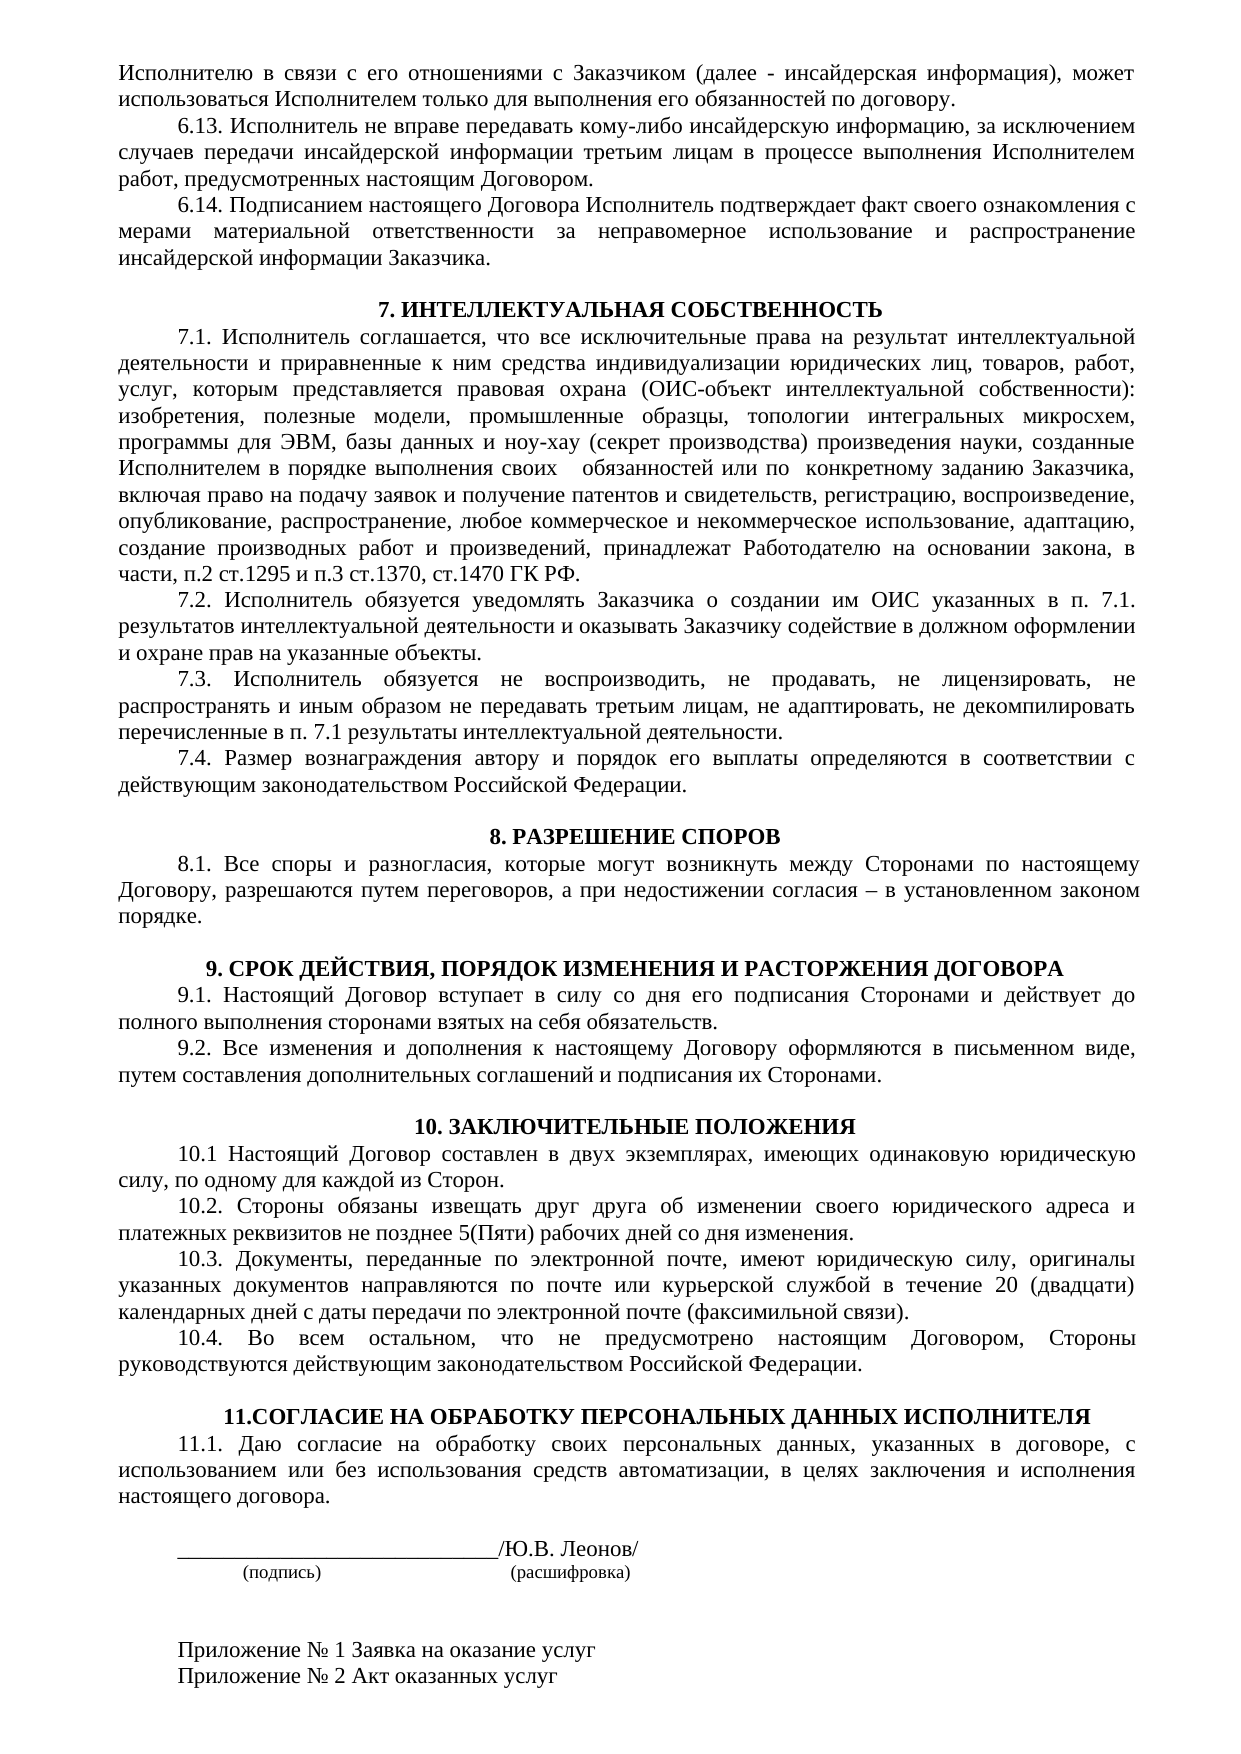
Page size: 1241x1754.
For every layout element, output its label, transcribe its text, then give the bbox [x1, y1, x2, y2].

text 9.2. Все изменения и дополнения к настоящему Договору оформляются в письменном виде, путем составления дополнительных соглашений и подписания их Сторонами. [118, 1034, 1137, 1087]
text Приложение № 2 Акт оказанных услуг [118, 1662, 1137, 1688]
text 10.3. Документы, переданные по электронной почте, имеют юридическую силу, оригиналы указанных документов направляются по почте или курьерской службой в течение 20 (двадцати) календарных дней с даты передачи по электронной почте (факсимильной связи). [118, 1245, 1137, 1324]
text ____________________________/Ю.В. Леонов/ [118, 1535, 1137, 1561]
text 8. РАЗРЕШЕНИЕ СПОРОВ [118, 823, 1137, 850]
text Исполнителю в связи с его отношениями с Заказчиком (далее - инсайдерская информация), может использоваться Исполнителем только для выполнения его обязанностей по договору. [118, 59, 1137, 112]
text 10.1 Настоящий Договор составлен в двух экземплярах, имеющих одинаковую юридическую силу, по одному для каждой из Сторон. [118, 1140, 1137, 1192]
text 7.1. Исполнитель соглашается, что все исключительные права на результат интеллектуальной деятельности и приравненные к ним средства индивидуализации юридических лиц, товаров, работ, услуг, которым представляется правовая охрана (ОИС-объект интеллектуальной собственности): изобретения, полезные модели, промышленные образцы, топологии интегральных микросхем, программы для ЭВМ, базы данных и ноу-хау (секрет производства) произведения науки, созданные Исполнителем в порядке выполнения своих обязанностей или по конкретному заданию Заказчика, включая право на подачу заявок и получение патентов и свидетельств, регистрацию, воспроизведение, опубликование, распространение, любое коммерческое и некоммерческое использование, адаптацию, создание производных работ и произведений, принадлежат Работодателю на основании закона, в части, п.2 ст.1295 и п.3 ст.1370, ст.1470 ГК РФ. [118, 323, 1137, 586]
text 6.13. Исполнитель не вправе передавать кому-либо инсайдерскую информацию, за исключением случаев передачи инсайдерской информации третьим лицам в процессе выполнения Исполнителем работ, предусмотренных настоящим Договором. [118, 112, 1137, 191]
text 11.1. Даю согласие на обработку своих персональных данных, указанных в договоре, с использованием или без использования средств автоматизации, в целях заключения и исполнения настоящего договора. [118, 1429, 1137, 1509]
text 10.4. Во всем остальном, что не предусмотрено настоящим Договором, Стороны руководствуются действующим законодательством Российской Федерации. [118, 1324, 1137, 1377]
text 7.3. Исполнитель обязуется не воспроизводить, не продавать, не лицензировать, не распространять и иным образом не передавать третьим лицам, не адаптировать, не декомпилировать перечисленные в п. 7.1 результаты интеллектуальной деятельности. [118, 665, 1137, 744]
text Приложение № 1 Заявка на оказание услуг [118, 1636, 1137, 1662]
text 10. ЗАКЛЮЧИТЕЛЬНЫЕ ПОЛОЖЕНИЯ [118, 1113, 1137, 1140]
text 8.1. Все споры и разногласия, которые могут возникнуть между Сторонами по настоящему Договору, разрешаются путем переговоров, а при недостижении согласия – в установленном законом порядке. [118, 850, 1141, 929]
text 9. СРОК ДЕЙСТВИЯ, ПОРЯДОК ИЗМЕНЕНИЯ И РАСТОРЖЕНИЯ ДОГОВОРА [118, 955, 1137, 982]
text 6.14. Подписанием настоящего Договора Исполнитель подтверждает факт своего ознакомления с мерами материальной ответственности за неправомерное использование и распространение инсайдерской информации Заказчика. [118, 191, 1137, 270]
text 7.4. Размер вознаграждения автору и порядок его выплаты определяются в соответствии с действующим законодательством Российской Федерации. [118, 744, 1137, 797]
text (подпись) (расшифровка) [118, 1561, 1137, 1583]
text 7.2. Исполнитель обязуется уведомлять Заказчика о создании им ОИС указанных в п. 7.1. результатов интеллектуальной деятельности и оказывать Заказчику содействие в должном оформлении и охране прав на указанные объекты. [118, 586, 1137, 665]
text 7. ИНТЕЛЛЕКТУАЛЬНАЯ СОБСТВЕННОСТЬ [118, 296, 1137, 323]
text 10.2. Стороны обязаны извещать друг друга об изменении своего юридического адреса и платежных реквизитов не позднее 5(Пяти) рабочих дней со дня изменения. [118, 1192, 1137, 1245]
text 11.СОГЛАСИЕ НА ОБРАБОТКУ ПЕРСОНАЛЬНЫХ ДАННЫХ ИСПОЛНИТЕЛЯ [118, 1403, 1137, 1429]
text 9.1. Настоящий Договор вступает в силу со дня его подписания Сторонами и действует до полного выполнения сторонами взятых на себя обязательств. [118, 982, 1137, 1034]
